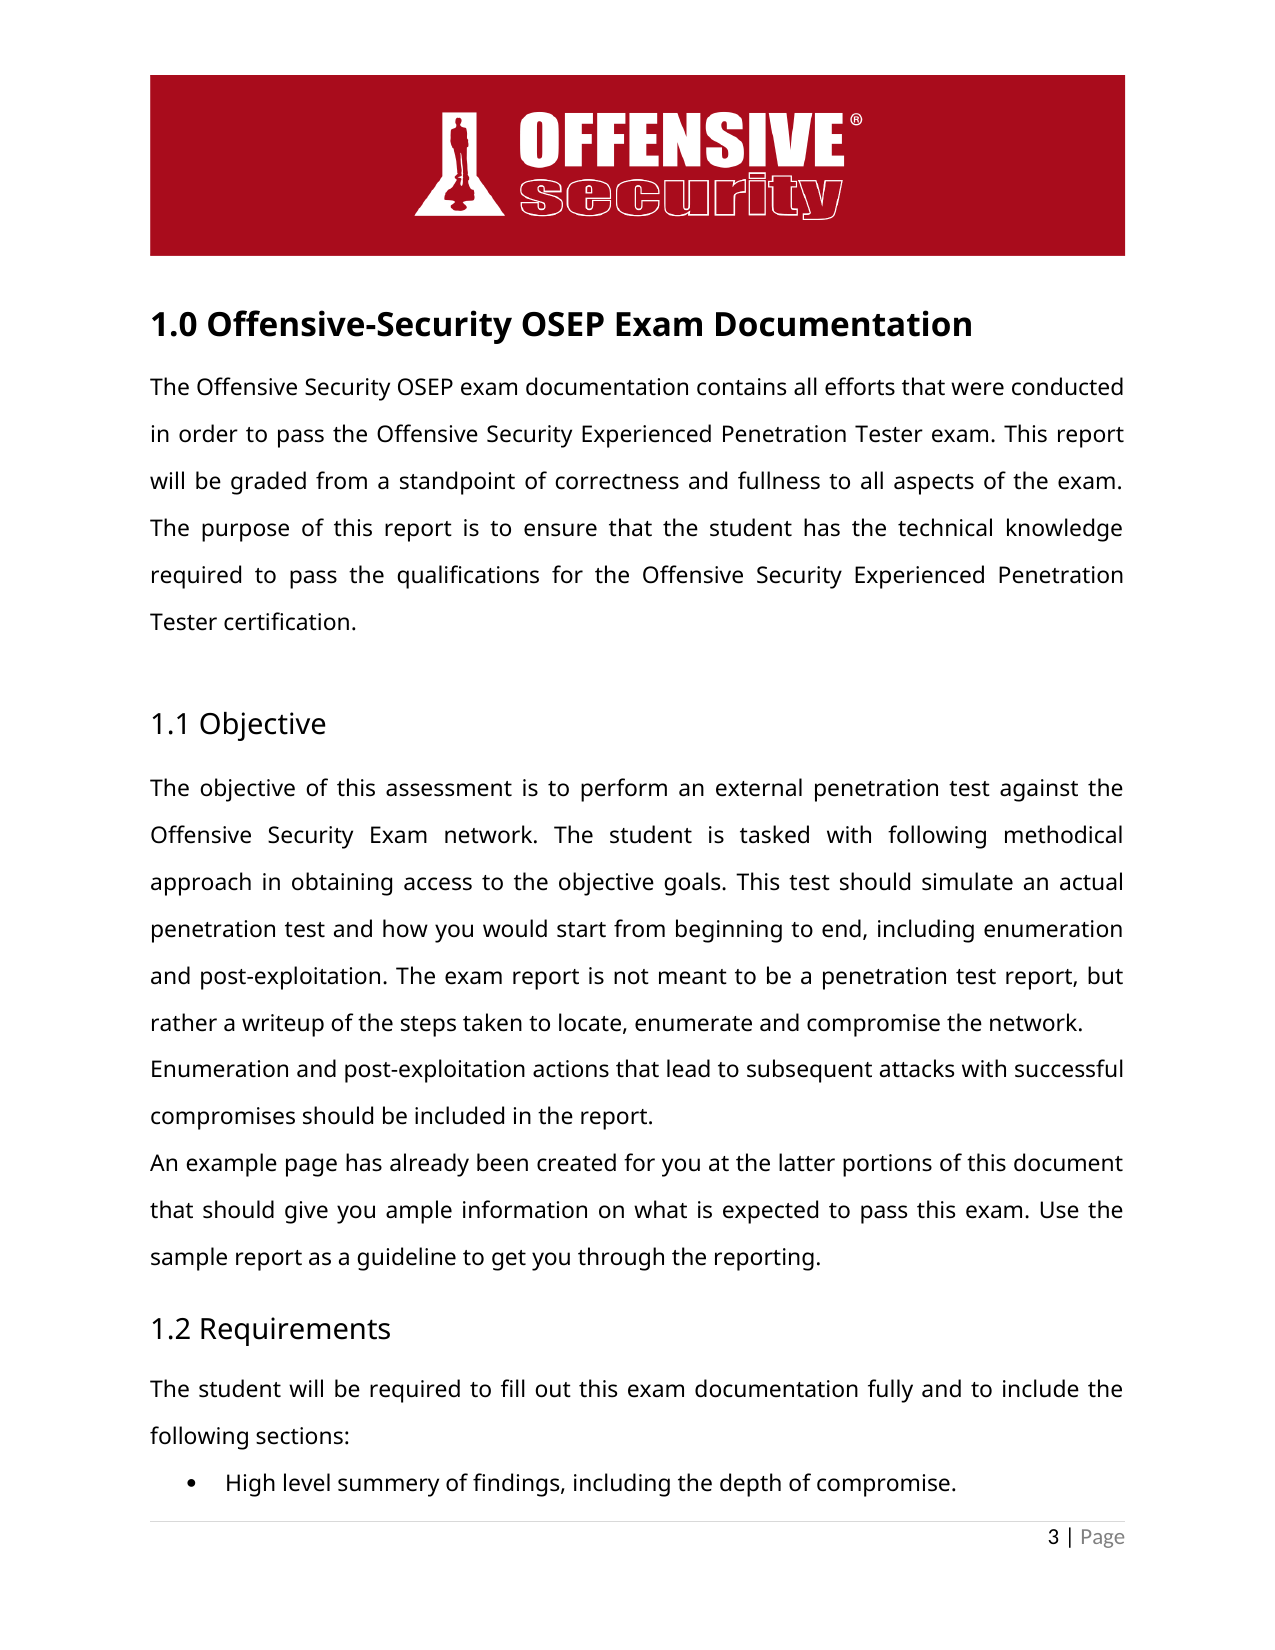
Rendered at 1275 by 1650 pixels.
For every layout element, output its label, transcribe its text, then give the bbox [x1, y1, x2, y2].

subtitle 1.2 Requirements [150, 1308, 1125, 1348]
text The objective of this assessment is to perform an external penetration test against the Offensive Security Exam network. The student is tasked with following methodical approach in obtaining access to the objective goals. This test should simulate an actual penetration test and how you would start from beginning to end, including enumeration and post-exploitation. The exam report is not meant to be a penetration test report, but rather a writeup of the steps taken to locate, enumerate and compromise the network. [150, 772, 1125, 1038]
text The student will be required to fill out this exam documentation fully and to include the following sections: [150, 1373, 1125, 1451]
text An example page has already been created for you at the latter portions of this document that should give you ample information on what is expected to pass this exam. Use the sample report as a guideline to get you through the reporting. [150, 1147, 1125, 1272]
text Enumeration and post-exploitation actions that lead to subsequent attacks with successful compromises should be included in the report. [150, 1053, 1125, 1131]
list High level summery of findings, including the depth of compromise. [187, 1467, 1125, 1498]
text The Offensive Security OSEP exam documentation contains all efforts that were conducted in order to pass the Offensive Security Experienced Penetration Tester exam. This report will be graded from a standpoint of correctness and fullness to all aspects of the exam. The purpose of this report is to ensure that the student has the technical knowledge required to pass the qualifications for the Offensive Security Experienced Penetration Tester certification. [150, 371, 1125, 637]
picture [150, 75, 1125, 256]
subtitle 1.0 Offensive-Security OSEP Exam Documentation [150, 301, 1125, 346]
text 1.1 Objective [150, 704, 1125, 743]
